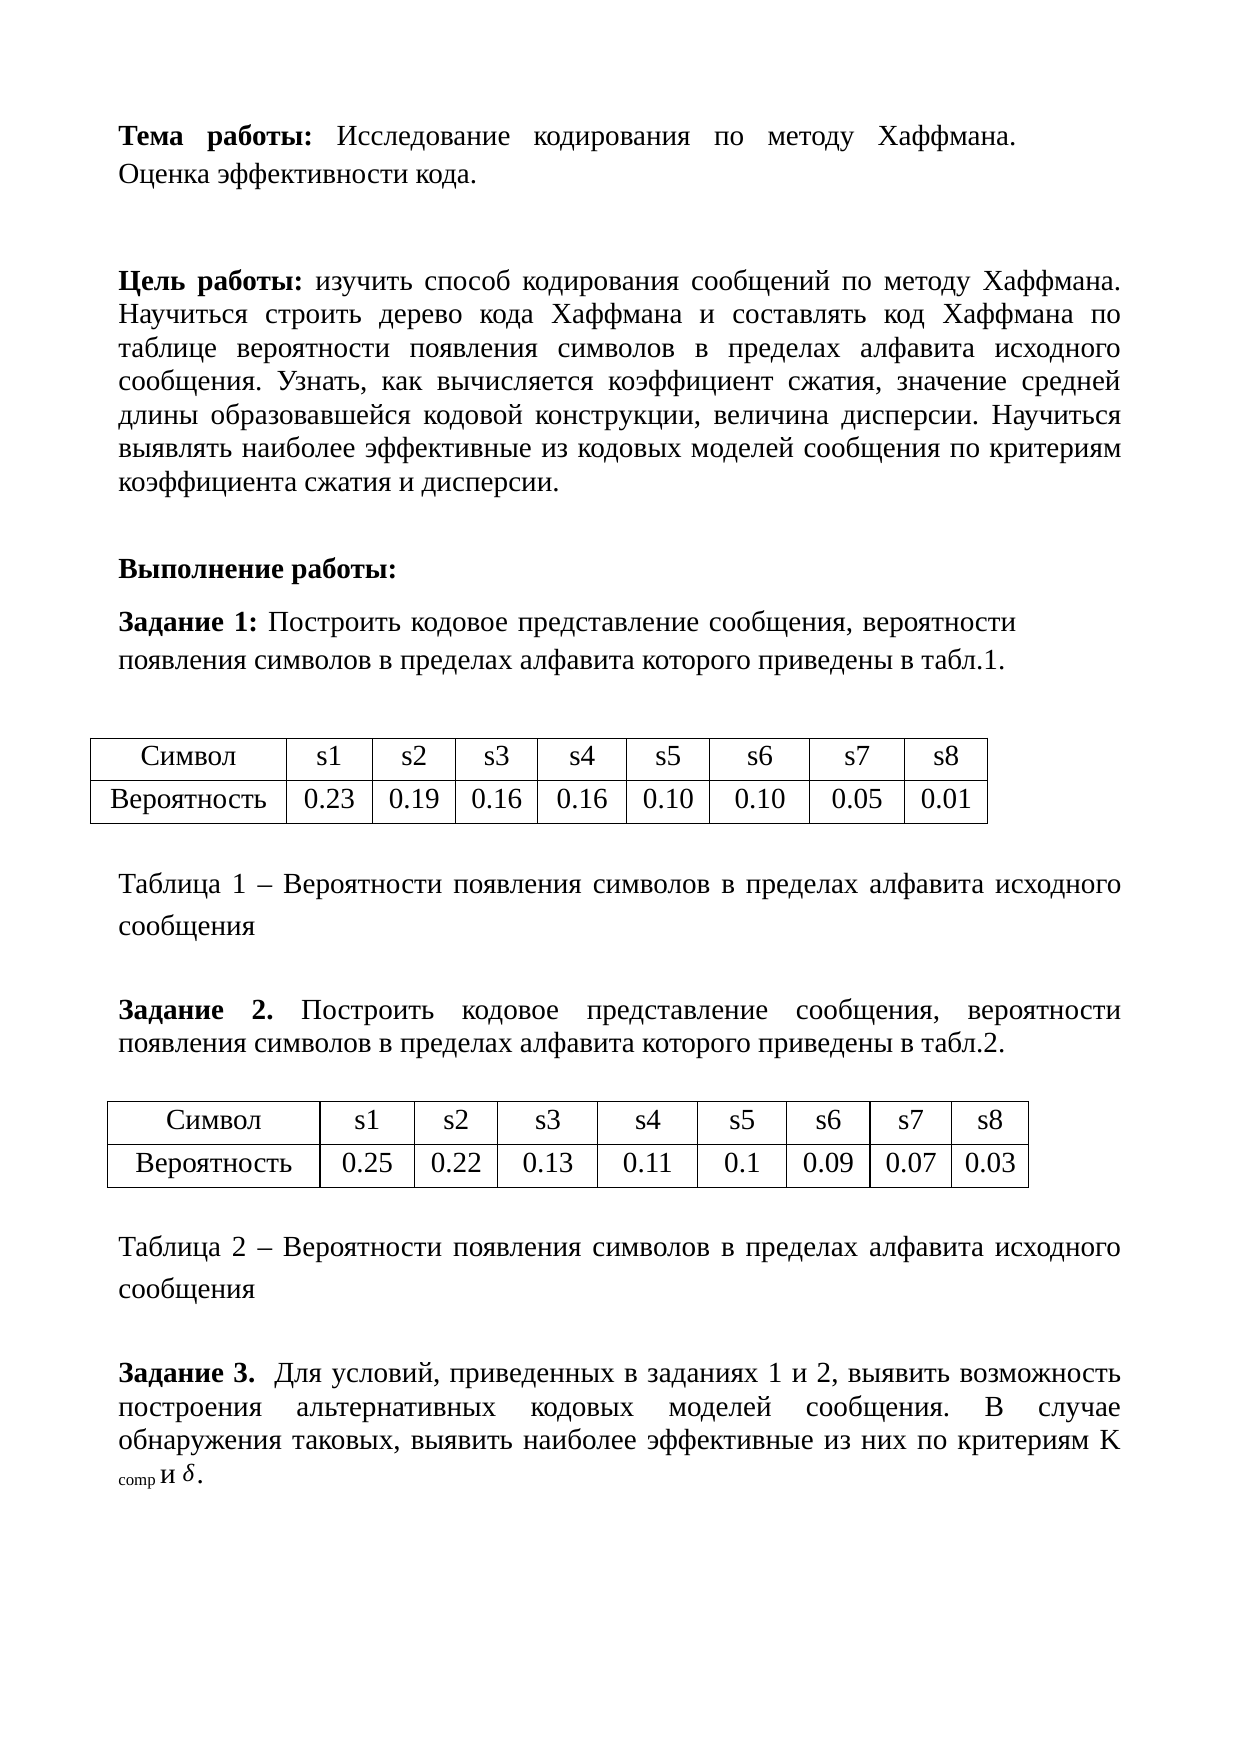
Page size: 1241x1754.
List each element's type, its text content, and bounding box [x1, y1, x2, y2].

table_cell 0.01 [905, 781, 987, 823]
table_header s1 [321, 1102, 414, 1144]
table_cell 0.11 [598, 1145, 697, 1187]
table_cell Вероятность [108, 1145, 319, 1187]
table_cell 0.16 [456, 781, 537, 823]
table_header s5 [627, 739, 709, 780]
table_cell 0.10 [710, 781, 809, 823]
table_header s4 [538, 739, 626, 780]
text Задание 2. Построить кодовое представление сообщения, вероятности появления символов в пределах алфавита которого приведены в табл.2. [118, 992, 1122, 1059]
table_cell 0.16 [538, 781, 626, 823]
table_cell 0.1 [698, 1145, 786, 1187]
table_cell 0.13 [498, 1145, 597, 1187]
table_header Символ [108, 1102, 319, 1144]
text Цель работы: изучить способ кодирования сообщений по методу Хаффмана. Научиться строить дерево кода Хаффмана и составлять код Хаффмана по таблице вероятности появления символов в пределах алфавита исходного сообщения. Узнать, как вычисляется коэффициент сжатия, значение средней длины образовавшейся кодовой конструкции, величина дисперсии. Научиться выявлять наиболее эффективные из кодовых моделей сообщения по критериям коэффициента сжатия и дисперсии. [118, 263, 1122, 498]
table_cell Вероятность [91, 781, 286, 823]
table_cell 0.03 [952, 1145, 1028, 1187]
table_header s7 [810, 739, 904, 780]
text Выполнение работы: [118, 551, 1017, 584]
table_cell 0.05 [810, 781, 904, 823]
table_header s7 [871, 1102, 951, 1144]
table_cell 0.09 [787, 1145, 869, 1187]
text Задание 3. Для условий, приведенных в заданиях 1 и 2, выявить возможность построения альтернативных кодовых моделей сообщения. В случае обнаружения таковых, выявить наиболее эффективные из них по критериям K comp и . [118, 1355, 1122, 1489]
text Тема работы: Исследование кодирования по методу Хаффмана. Оценка эффективности кода. [118, 118, 1017, 190]
table_header s8 [952, 1102, 1028, 1144]
table_header s6 [787, 1102, 869, 1144]
table_cell 0.19 [373, 781, 455, 823]
table_header Символ [91, 739, 286, 780]
table_cell 0.25 [321, 1145, 414, 1187]
table_header s8 [905, 739, 987, 780]
table_header s5 [698, 1102, 786, 1144]
text Таблица 1 – Вероятности появления символов в пределах алфавита исходного сообщения [118, 866, 1122, 942]
table_header s3 [498, 1102, 597, 1144]
table_header s2 [415, 1102, 497, 1144]
table_header s2 [373, 739, 455, 780]
table_cell 0.23 [287, 781, 372, 823]
table_cell 0.10 [627, 781, 709, 823]
text Задание 1: Построить кодовое представление сообщения, вероятности появления символов в пределах алфавита которого приведены в табл.1. [118, 604, 1017, 676]
table_header s1 [287, 739, 372, 780]
table_header s3 [456, 739, 537, 780]
table_header s4 [598, 1102, 697, 1144]
text Таблица 2 – Вероятности появления символов в пределах алфавита исходного сообщения [118, 1229, 1122, 1305]
table_cell 0.07 [871, 1145, 951, 1187]
table_cell 0.22 [415, 1145, 497, 1187]
table_header s6 [710, 739, 809, 780]
